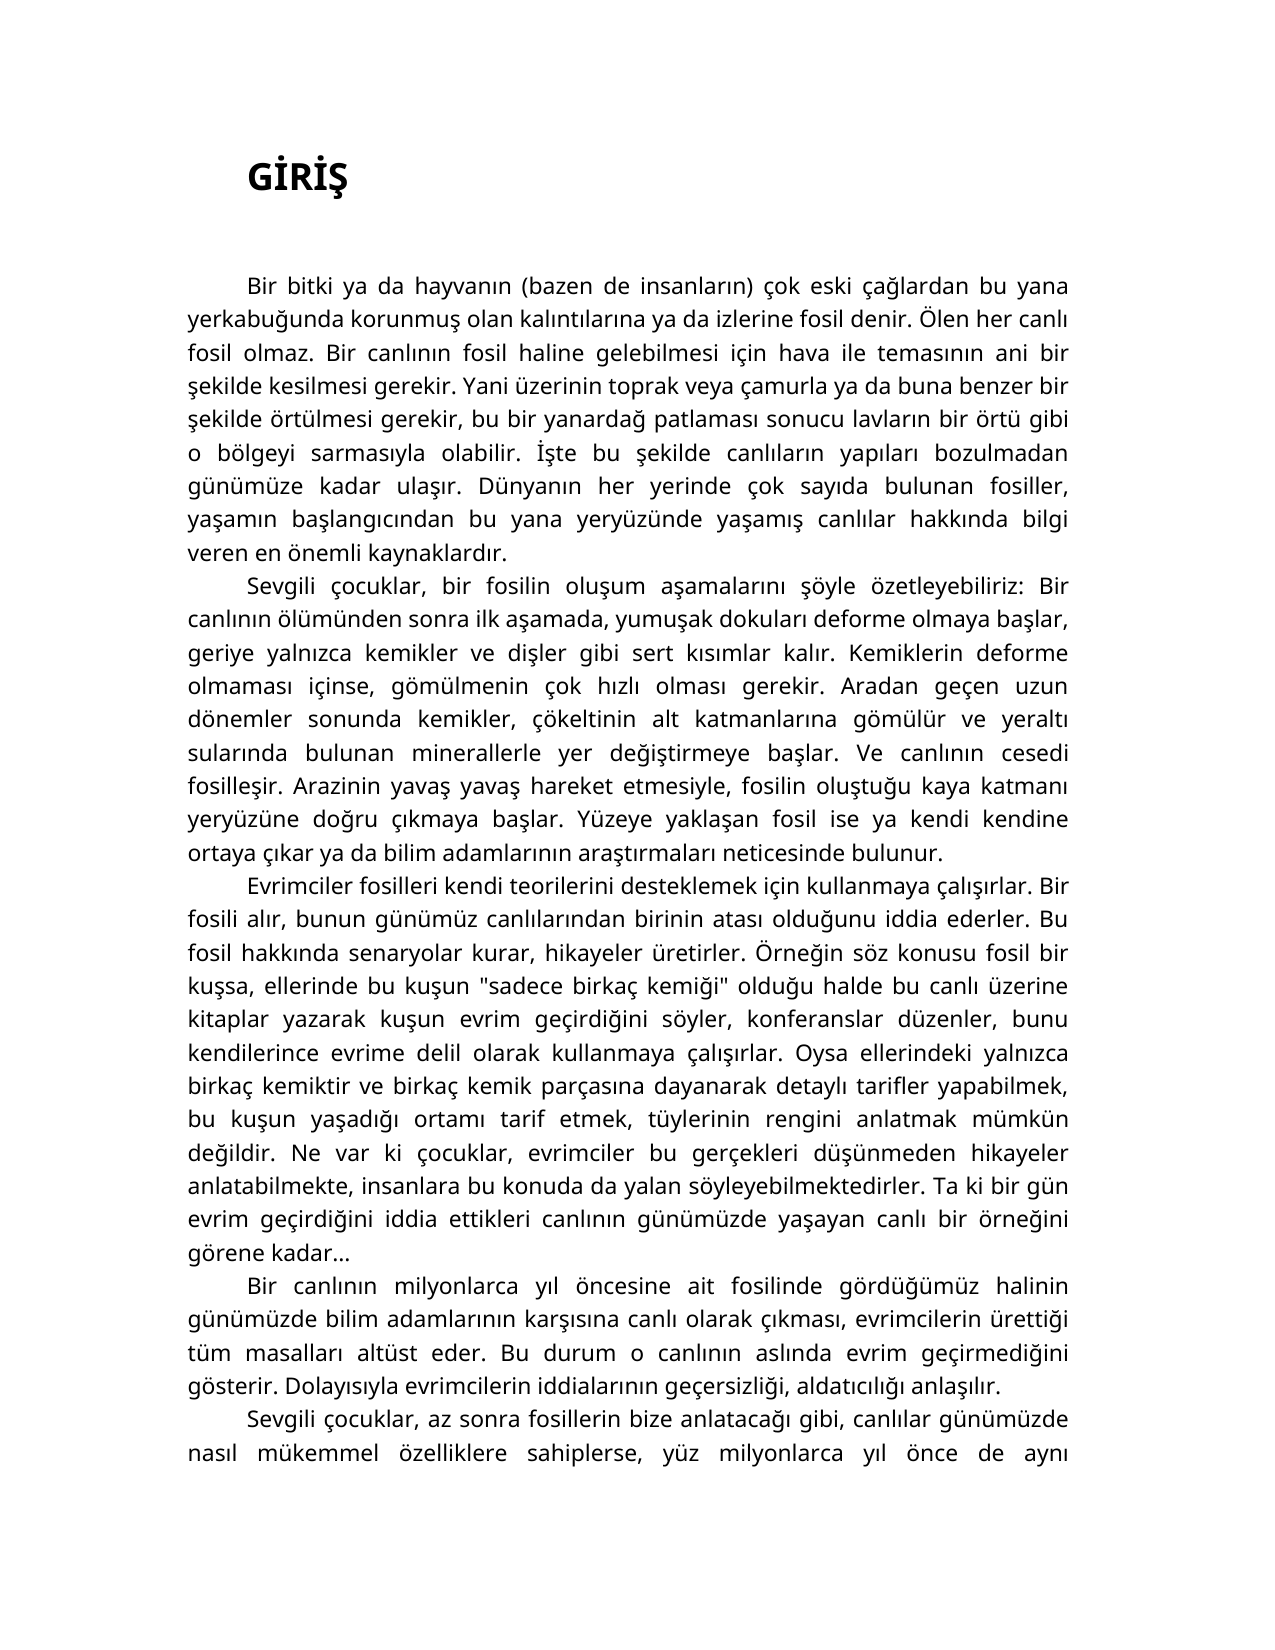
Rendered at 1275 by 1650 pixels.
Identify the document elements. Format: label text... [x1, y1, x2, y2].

text GİRİŞ [187, 150, 1070, 201]
text Evrimciler fosilleri kendi teorilerini desteklemek için kullanmaya çalışırlar. Bir fosili alır, bunun günümüz canlılarından birinin atası olduğunu iddia ederler. Bu fosil hakkında senaryolar kurar, hikayeler üretirler. Örneğin söz konusu fosil bir kuşsa, ellerinde bu kuşun "sadece birkaç kemiği" olduğu halde bu canlı üzerine kitaplar yazarak kuşun evrim geçirdiğini söyler, konferanslar düzenler, bunu kendilerince evrime delil olarak kullanmaya çalışırlar. Oysa ellerindeki yalnızca birkaç kemiktir ve birkaç kemik parçasına dayanarak detaylı tarifler yapabilmek, bu kuşun yaşadığı ortamı tarif etmek, tüylerinin rengini anlatmak mümkün değildir. Ne var ki çocuklar, evrimciler bu gerçekleri düşünmeden hikayeler anlatabilmekte, insanlara bu konuda da yalan söyleyebilmektedirler. Ta ki bir gün evrim geçirdiğini iddia ettikleri canlının günümüzde yaşayan canlı bir örneğini görene kadar… [187, 868, 1070, 1268]
text Sevgili çocuklar, bir fosilin oluşum aşamalarını şöyle özetleyebiliriz: Bir canlının ölümünden sonra ilk aşamada, yumuşak dokuları deforme olmaya başlar, geriye yalnızca kemikler ve dişler gibi sert kısımlar kalır. Kemiklerin deforme olmaması içinse, gömülmenin çok hızlı olması gerekir. Aradan geçen uzun dönemler sonunda kemikler, çökeltinin alt katmanlarına gömülür ve yeraltı sularında bulunan minerallerle yer değiştirmeye başlar. Ve canlının cesedi fosilleşir. Arazinin yavaş yavaş hareket etmesiyle, fosilin oluştuğu kaya katmanı yeryüzüne doğru çıkmaya başlar. Yüzeye yaklaşan fosil ise ya kendi kendine ortaya çıkar ya da bilim adamlarının araştırmaları neticesinde bulunur. [187, 568, 1070, 868]
text Bir canlının milyonlarca yıl öncesine ait fosilinde gördüğümüz halinin günümüzde bilim adamlarının karşısına canlı olarak çıkması, evrimcilerin ürettiği tüm masalları altüst eder. Bu durum o canlının aslında evrim geçirmediğini gösterir. Dolayısıyla evrimcilerin iddialarının geçersizliği, aldatıcılığı anlaşılır. [187, 1268, 1070, 1401]
text Bir bitki ya da hayvanın (bazen de insanların) çok eski çağlardan bu yana yerkabuğunda korunmuş olan kalıntılarına ya da izlerine fosil denir. Ölen her canlı fosil olmaz. Bir canlının fosil haline gelebilmesi için hava ile temasının ani bir şekilde kesilmesi gerekir. Yani üzerinin toprak veya çamurla ya da buna benzer bir şekilde örtülmesi gerekir, bu bir yanardağ patlaması sonucu lavların bir örtü gibi o bölgeyi sarmasıyla olabilir. İşte bu şekilde canlıların yapıları bozulmadan günümüze kadar ulaşır. Dünyanın her yerinde çok sayıda bulunan fosiller, yaşamın başlangıcından bu yana yeryüzünde yaşamış canlılar hakkında bilgi veren en önemli kaynaklardır. [187, 268, 1070, 568]
text Sevgili çocuklar, az sonra fosillerin bize anlatacağı gibi, canlılar günümüzde nasıl mükemmel özelliklere sahiplerse, yüz milyonlarca yıl önce de aynı [187, 1401, 1070, 1468]
